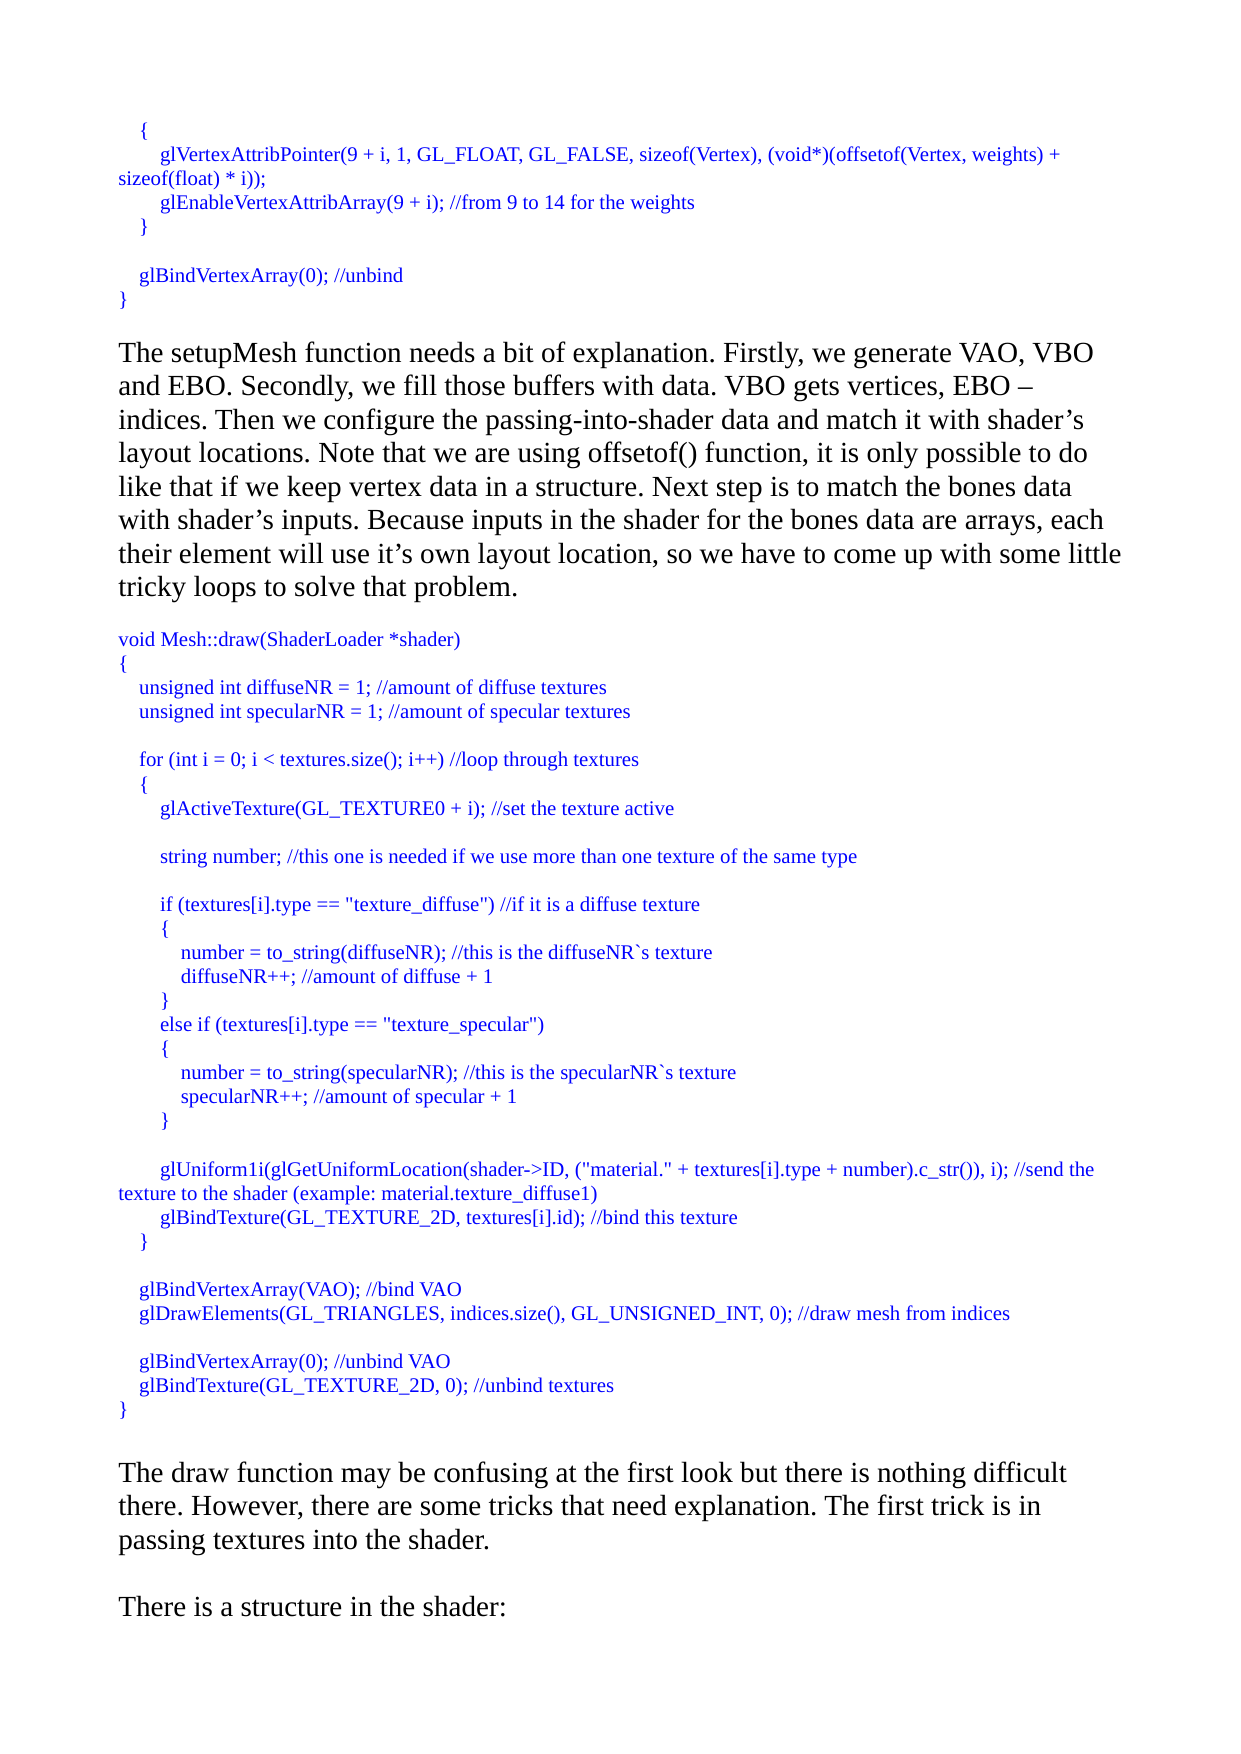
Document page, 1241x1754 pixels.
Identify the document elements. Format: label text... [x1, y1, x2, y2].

text number = to_string(diffuseNR); //this is the diffuseNR`s texture [118, 940, 1122, 964]
text } [118, 287, 1122, 311]
text { [118, 651, 1122, 675]
text specularNR++; //amount of specular + 1 [118, 1084, 1122, 1108]
text { [118, 916, 1122, 940]
text { [118, 118, 1122, 142]
text for (int i = 0; i < textures.size(); i++) //loop through textures [118, 747, 1122, 771]
text glEnableVertexAttribArray(9 + i); //from 9 to 14 for the weights [118, 190, 1122, 214]
text glBindVertexArray(0); //unbind [118, 262, 1122, 287]
text } [118, 1397, 1122, 1421]
text The setupMesh function needs a bit of explanation. Firstly, we generate VAO, VBO and EBO. Secondly, we fill those buffers with data. VBO gets vertices, EBO – indices. Then we configure the passing-into-shader data and match it with shader’s layout locations. Note that we are using offsetof() function, it is only possible to do like that if we keep vertex data in a structure. Next step is to match the bones data with shader’s inputs. Because inputs in the shader for the bones data are arrays, each their element will use it’s own layout location, so we have to come up with some little tricky loops to solve that problem. [118, 335, 1122, 603]
text unsigned int specularNR = 1; //amount of specular textures [118, 699, 1122, 723]
text { [118, 771, 1122, 796]
text glDrawElements(GL_TRIANGLES, indices.size(), GL_UNSIGNED_INT, 0); //draw mesh from indices [118, 1301, 1122, 1325]
text { [118, 1036, 1122, 1060]
text glActiveTexture(GL_TEXTURE0 + i); //set the texture active [118, 796, 1122, 819]
text void Mesh::draw(ShaderLoader *shader) [118, 627, 1122, 651]
text } [118, 1108, 1122, 1132]
text There is a structure in the shader: [118, 1589, 1122, 1622]
text string number; //this one is needed if we use more than one texture of the same type [118, 844, 1122, 868]
text The draw function may be confusing at the first look but there is nothing difficult there. However, there are some tricks that need explanation. The first trick is in passing textures into the shader. [118, 1455, 1122, 1555]
text glBindVertexArray(VAO); //bind VAO [118, 1277, 1122, 1301]
text else if (textures[i].type == "texture_specular") [118, 1012, 1122, 1036]
text glVertexAttribPointer(9 + i, 1, GL_FLOAT, GL_FALSE, sizeof(Vertex), (void*)(offsetof(Vertex, weights) + sizeof(float) * i)); [118, 142, 1122, 190]
text } [118, 988, 1122, 1012]
text } [118, 1229, 1122, 1253]
text diffuseNR++; //amount of diffuse + 1 [118, 964, 1122, 988]
text glUniform1i(glGetUniformLocation(shader->ID, ("material." + textures[i].type + number).c_str()), i); //send the texture to the shader (example: material.texture_diffuse1) [118, 1156, 1122, 1204]
text if (textures[i].type == "texture_diffuse") //if it is a diffuse texture [118, 892, 1122, 916]
text glBindTexture(GL_TEXTURE_2D, 0); //unbind textures [118, 1373, 1122, 1397]
text glBindVertexArray(0); //unbind VAO [118, 1349, 1122, 1373]
text number = to_string(specularNR); //this is the specularNR`s texture [118, 1060, 1122, 1084]
text } [118, 214, 1122, 238]
text glBindTexture(GL_TEXTURE_2D, textures[i].id); //bind this texture [118, 1204, 1122, 1229]
text unsigned int diffuseNR = 1; //amount of diffuse textures [118, 675, 1122, 699]
